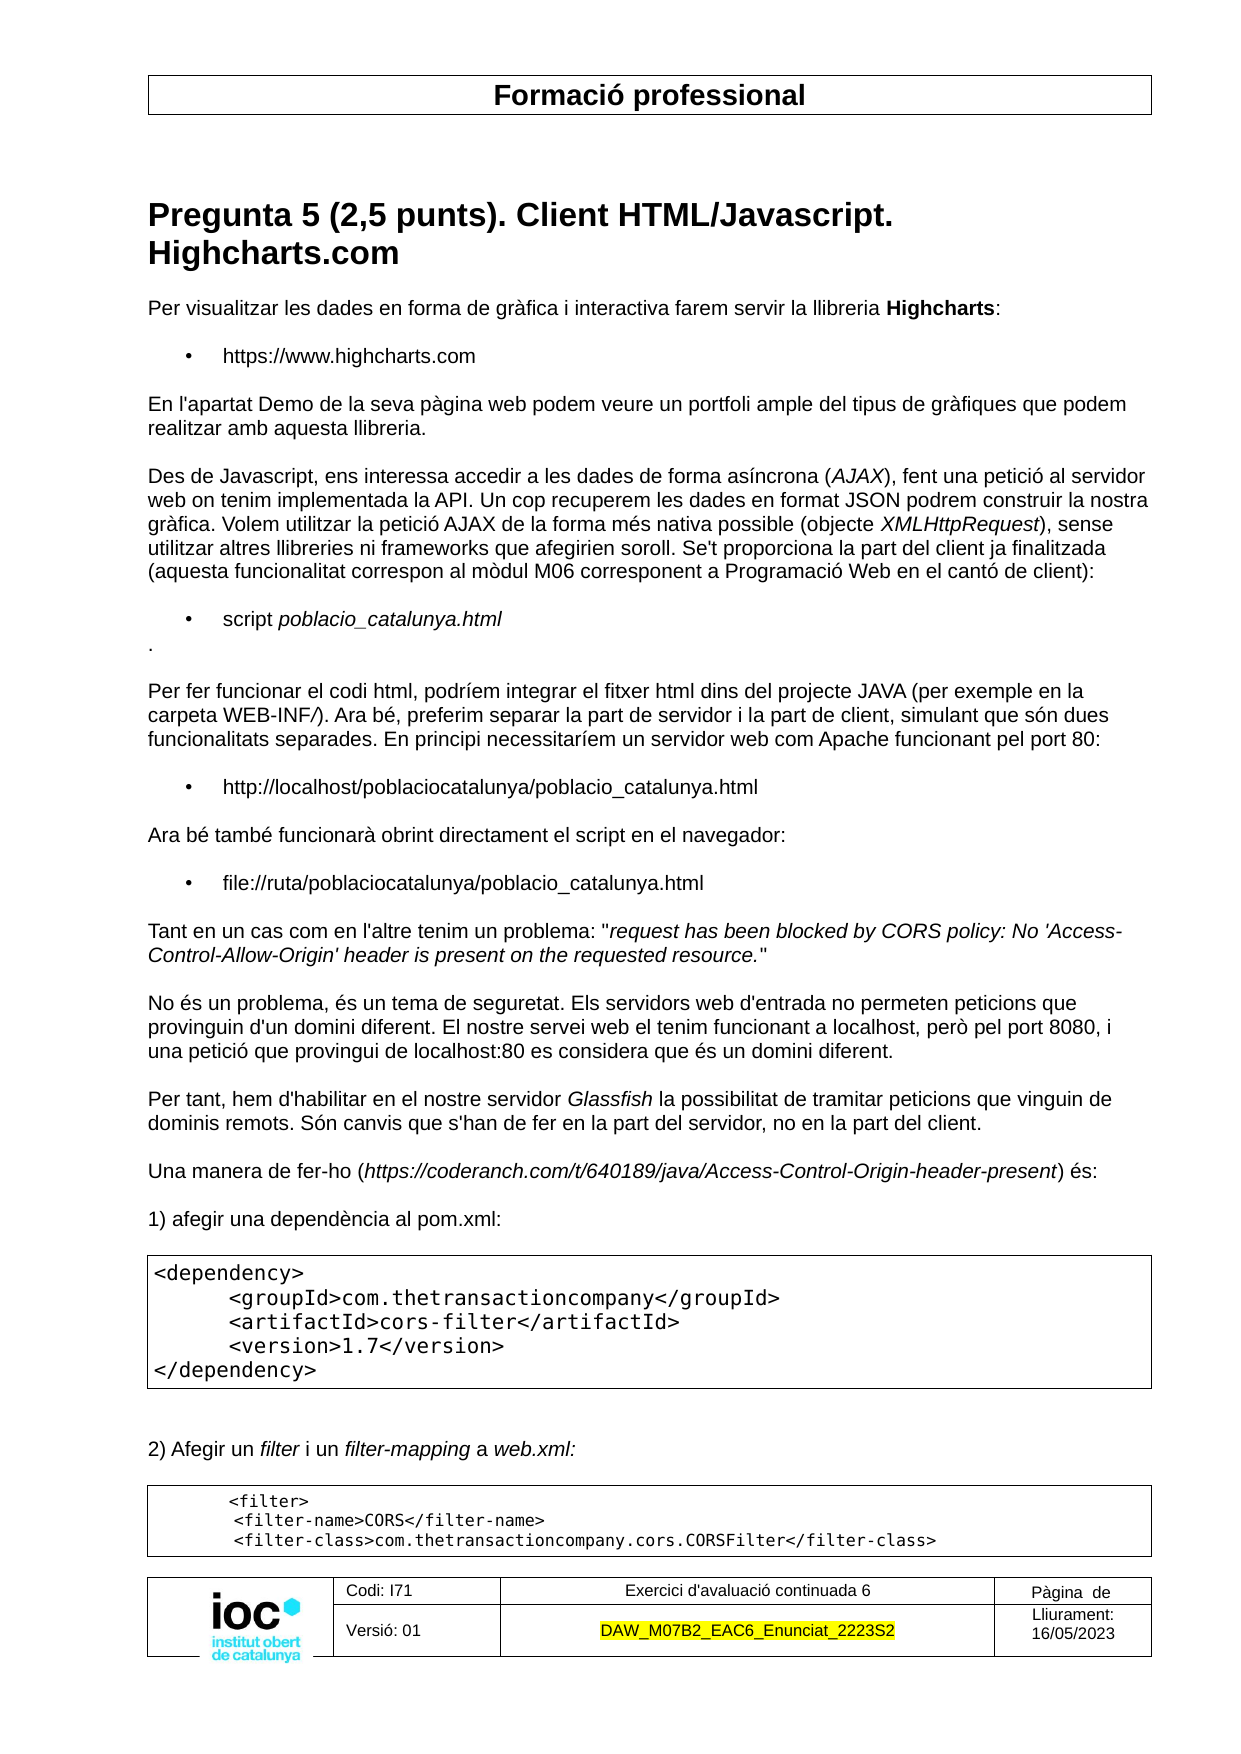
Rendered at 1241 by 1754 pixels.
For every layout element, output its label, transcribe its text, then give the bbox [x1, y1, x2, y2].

text En l'apartat Demo de la seva pàgina web podem veure un portfoli ample del tipus de gràfiques que podem realitzar amb aquesta llibreria. [148, 392, 1152, 439]
list http://localhost/poblaciocatalunya/poblacio_catalunya.html [185, 775, 1152, 799]
list https://www.highcharts.com [185, 344, 1152, 368]
text Per visualitzar les dades en forma de gràfica i interactiva farem servir la llibreria Highcharts: [148, 296, 1152, 320]
picture [199, 1578, 314, 1674]
text No és un problema, és un tema de seguretat. Els servidors web d'entrada no permeten peticions que provinguin d'un domini diferent. El nostre servei web el tenim funcionant a localhost, però pel port 8080, i una petició que provingui de localhost:80 es considera que és un domini diferent. [148, 991, 1152, 1063]
list file://ruta/poblaciocatalunya/poblacio_catalunya.html [185, 871, 1152, 895]
text Ara bé també funcionarà obrint directament el script en el navegador: [148, 823, 1152, 847]
text Per fer funcionar el codi html, podríem integrar el fitxer html dins del projecte JAVA (per exemple en la carpeta WEB-INF/). Ara bé, preferim separar la part de servidor i la part de client, simulant que són dues funcionalitats separades. En principi necessitaríem un servidor web com Apache funcionant pel port 80: [148, 679, 1152, 751]
table_header <filter> <filter-name>CORS</filter-name> <filter-class>com.thetransactioncompany.cors.CORSFilter</filter-class> [148, 1486, 1151, 1556]
text Des de Javascript, ens interessa accedir a les dades de forma asíncrona (AJAX), fent una petició al servidor web on tenim implementada la API. Un cop recuperem les dades en format JSON podrem construir la nostra gràfica. Volem utilitzar la petició AJAX de la forma més nativa possible (objecte XMLHttpRequest), sense utilitzar altres llibreries ni frameworks que afegirien soroll. Se't proporciona la part del client ja finalitzada (aquesta funcionalitat correspon al mòdul M06 corresponent a Programació Web en el cantó de client): [148, 463, 1152, 583]
text 2) Afegir un filter i un filter-mapping a web.xml: [148, 1437, 1152, 1461]
table_header <dependency> <groupId>com.thetransactioncompany</groupId> <artifactId>cors-filter</artifactId> <version>1.7</version> </dependency> [148, 1256, 1151, 1388]
text Per tant, hem d'habilitar en el nostre servidor Glassfish la possibilitat de tramitar peticions que vinguin de dominis remots. Són canvis que s'han de fer en la part del servidor, no en la part del client. [148, 1087, 1152, 1135]
text Pregunta 5 (2,5 punts). Client HTML/Javascript. Highcharts.com [148, 195, 1152, 272]
text . [148, 631, 1152, 655]
text 1) afegir una dependència al pom.xml: [148, 1207, 1152, 1231]
text Tant en un cas com en l'altre tenim un problema: "request has been blocked by CORS policy: No 'Access-Control-Allow-Origin' header is present on the requested resource." [148, 919, 1152, 967]
list script poblacio_catalunya.html [185, 607, 1152, 631]
text Una manera de fer-ho (https://coderanch.com/t/640189/java/Access-Control-Origin-header-present) és: [148, 1159, 1152, 1183]
